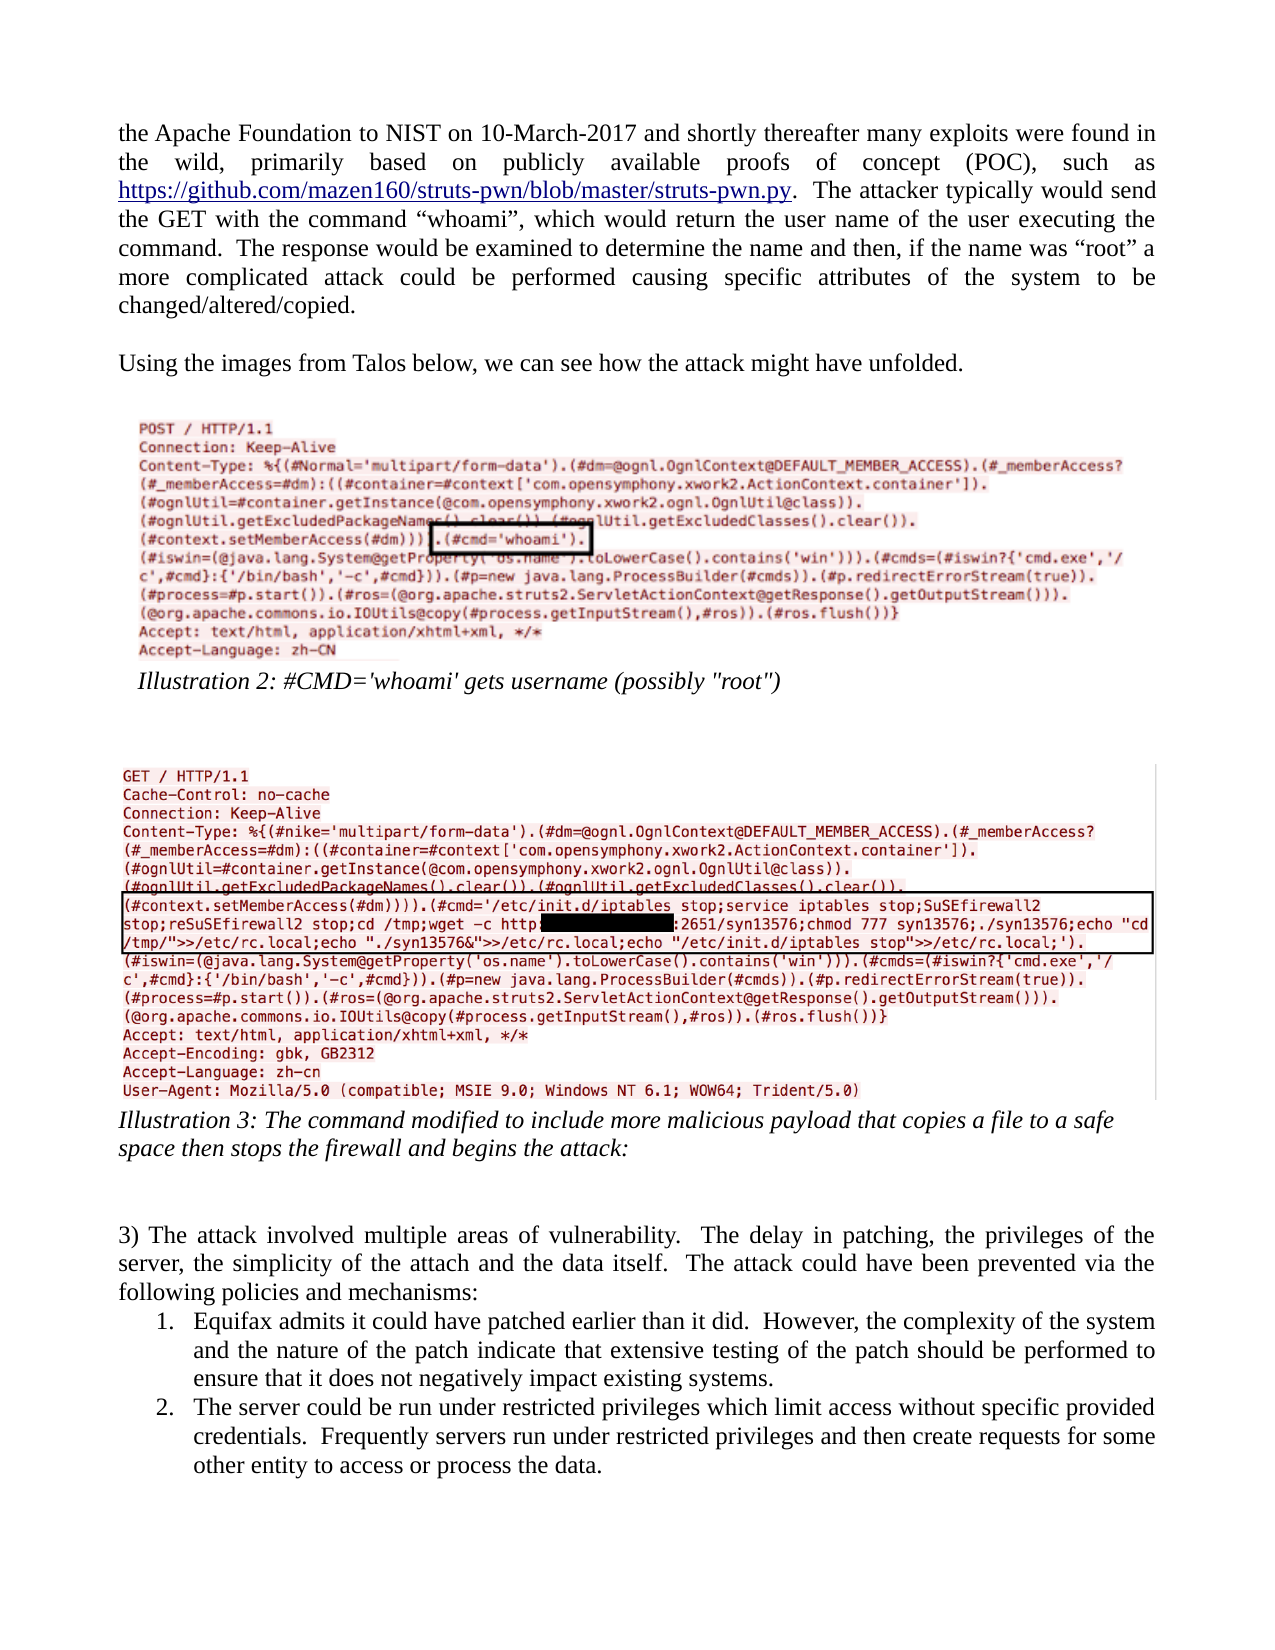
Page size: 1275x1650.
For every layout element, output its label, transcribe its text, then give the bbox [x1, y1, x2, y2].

picture [118, 764, 1157, 1100]
text the Apache Foundation to NIST on 10-March-2017 and shortly thereafter many exploits were found in the wild, primarily based on publicly available proofs of concept (POC), such as https://github.com/mazen160/struts-pwn/blob/master/struts-pwn.py. The attacker typically would send the GET with the command “whoami”, which would return the user name of the user executing the command. The response would be examined to determine the name and then, if the name was “root” a more complicated attack could be performed causing specific attributes of the system to be changed/altered/copied. [118, 118, 1157, 319]
text Using the images from Talos below, we can see how the attack might have unfolded. [118, 348, 1157, 377]
list The server could be run under restricted privileges which limit access without specific provided credentials. Frequently servers run under restricted privileges and then create requests for some other entity to access or process the data. [156, 1392, 1157, 1478]
text Illustration 3: The command modified to include more malicious payload that copies a file to a safe space then stops the firewall and begins the attack: [118, 1100, 1157, 1162]
list Equifax admits it could have patched earlier than it did. However, the complexity of the system and the nature of the patch indicate that extensive testing of the patch should be performed to ensure that it does not negatively impact existing systems. [156, 1306, 1157, 1392]
picture [137, 418, 1138, 661]
text Illustration 2: #CMD='whoami' gets username (possibly "root") [137, 661, 1137, 694]
text 3) The attack involved multiple areas of vulnerability. The delay in patching, the privileges of the server, the simplicity of the attach and the data itself. The attack could have been prevented via the following policies and mechanisms: [118, 1220, 1157, 1306]
